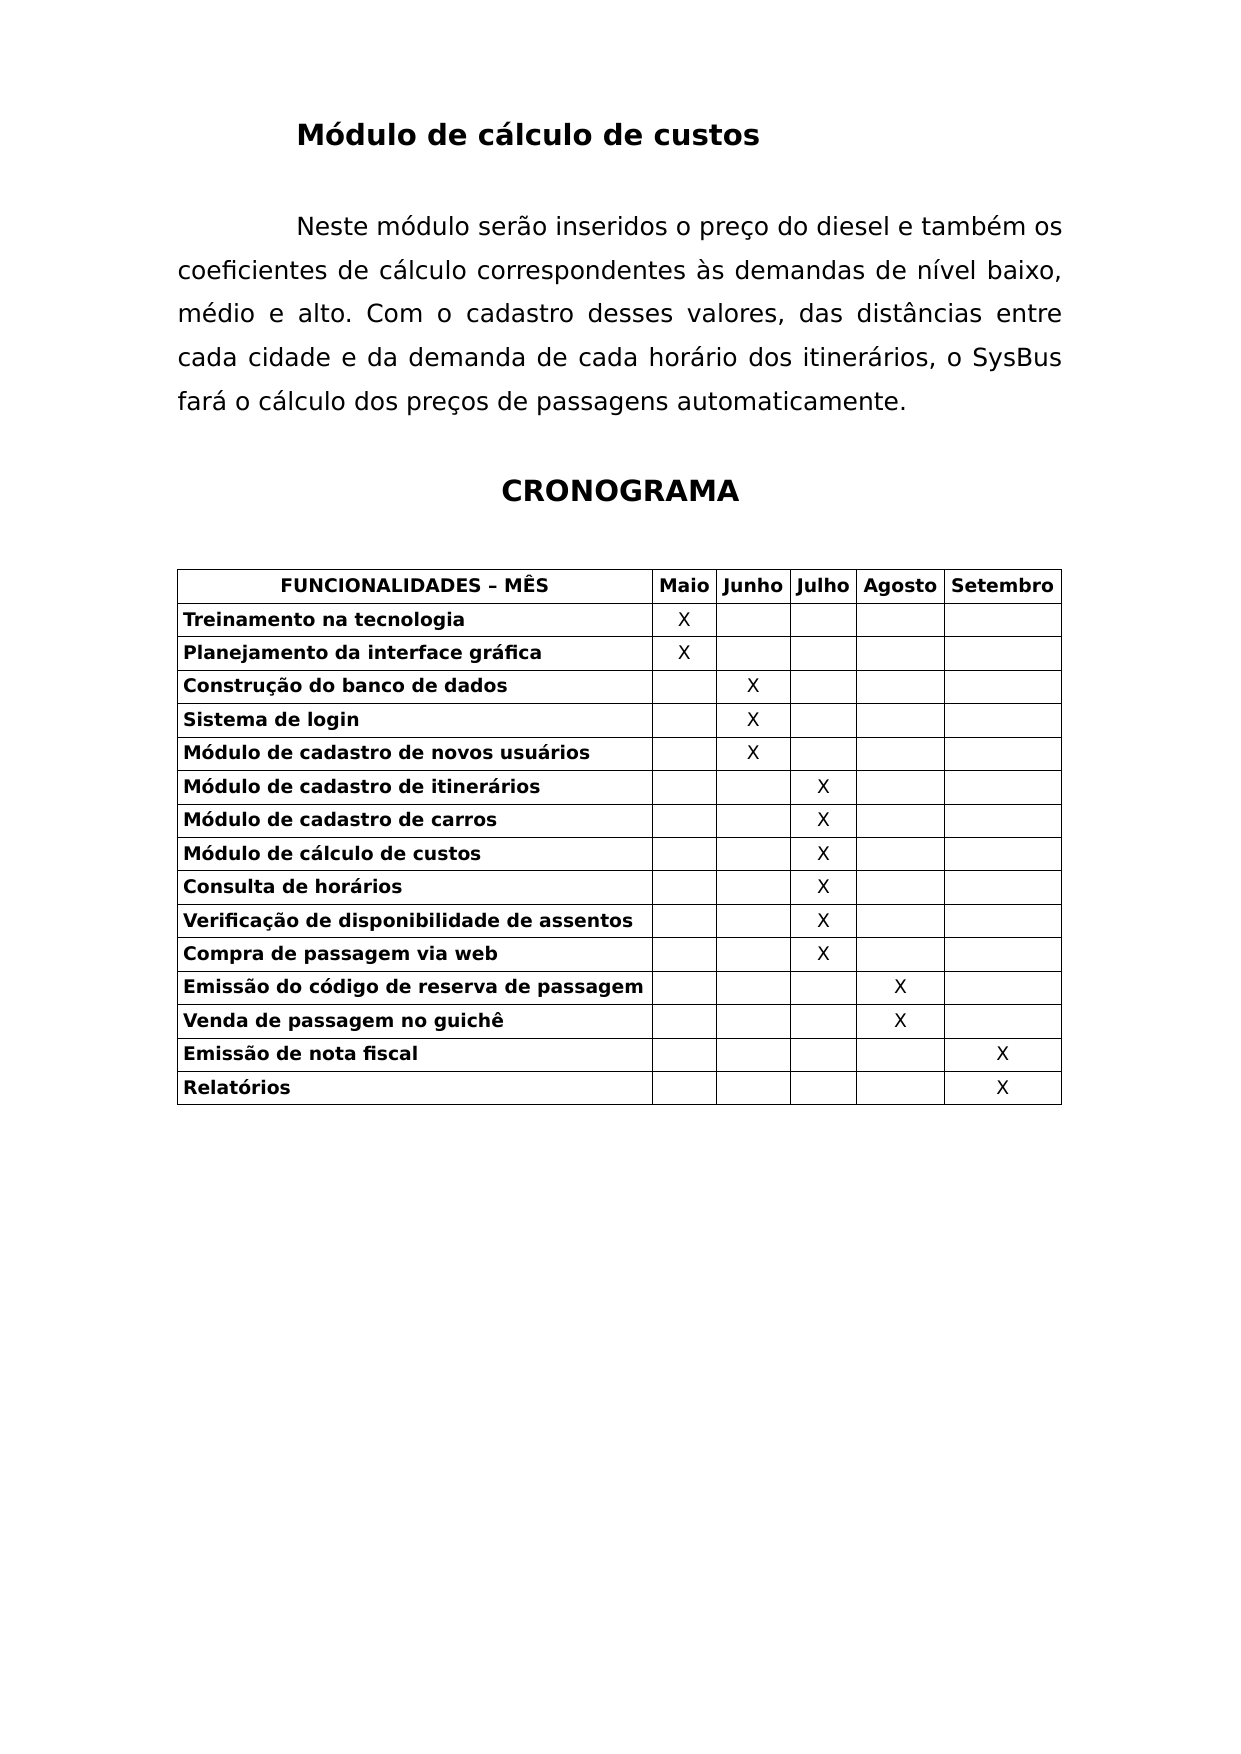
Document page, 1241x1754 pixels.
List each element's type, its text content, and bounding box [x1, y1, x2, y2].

table_cell [945, 805, 1061, 837]
table_cell [717, 1039, 790, 1071]
table_cell [653, 838, 716, 870]
table_cell [857, 671, 944, 703]
table_cell [653, 738, 716, 770]
table_cell [717, 604, 790, 636]
table_cell [717, 871, 790, 904]
table_cell [791, 1005, 856, 1037]
table_cell Construção do banco de dados [178, 671, 652, 703]
table_cell Compra de passagem via web [178, 938, 652, 971]
table_cell [653, 905, 716, 937]
table_cell [791, 972, 856, 1004]
table_cell [653, 704, 716, 737]
table_cell [857, 637, 944, 670]
table_cell [945, 671, 1061, 703]
table_cell [945, 771, 1061, 803]
table_cell [717, 805, 790, 837]
table_cell X [791, 905, 856, 937]
table_header FUNCIONALIDADES – MÊS [178, 570, 652, 603]
table_header Julho [791, 570, 856, 603]
table_cell Planejamento da interface gráfica [178, 637, 652, 670]
table_cell X [717, 738, 790, 770]
table_cell X [791, 938, 856, 971]
table_cell [791, 637, 856, 670]
table_cell [717, 972, 790, 1004]
table_cell [945, 704, 1061, 737]
table_cell [717, 838, 790, 870]
table_cell Módulo de cadastro de carros [178, 805, 652, 837]
table_cell [717, 1072, 790, 1104]
table_cell X [791, 838, 856, 870]
table_header Junho [717, 570, 790, 603]
table_cell X [717, 671, 790, 703]
table_cell Verificação de disponibilidade de assentos [178, 905, 652, 937]
table_header Agosto [857, 570, 944, 603]
table_cell [653, 671, 716, 703]
table_cell X [791, 805, 856, 837]
table_cell X [717, 704, 790, 737]
table_cell Emissão do código de reserva de passagem [178, 972, 652, 1004]
table_cell [717, 771, 790, 803]
table_cell Treinamento na tecnologia [178, 604, 652, 636]
text CRONOGRAMA [177, 475, 1063, 509]
table_cell [791, 671, 856, 703]
table_cell [945, 604, 1061, 636]
table_cell Módulo de cadastro de itinerários [178, 771, 652, 803]
text Módulo de cálculo de custos [177, 118, 1063, 152]
text Neste módulo serão inseridos o preço do diesel e também os coeficientes de cálculo correspondentes às demandas de nível baixo, médio e alto. Com o cadastro desses valores, das distâncias entre cada cidade e da demanda de cada horário dos itinerários, o SysBus fará o cálculo dos preços de passagens automaticamente. [177, 212, 1063, 416]
table_cell X [653, 604, 716, 636]
table_cell [945, 738, 1061, 770]
table_cell X [653, 637, 716, 670]
table_cell [717, 938, 790, 971]
table_cell Emissão de nota fiscal [178, 1039, 652, 1071]
table_cell Consulta de horários [178, 871, 652, 904]
table_cell [791, 604, 856, 636]
table_cell [857, 938, 944, 971]
table_cell [653, 1072, 716, 1104]
table_cell [945, 838, 1061, 870]
table_cell X [791, 871, 856, 904]
table_cell [945, 905, 1061, 937]
table_cell [857, 905, 944, 937]
table_cell [857, 871, 944, 904]
table_cell [857, 771, 944, 803]
table_cell X [945, 1039, 1061, 1071]
table_cell [857, 1039, 944, 1071]
table_cell [857, 704, 944, 737]
table_cell [945, 972, 1061, 1004]
table_cell [653, 938, 716, 971]
table_cell [857, 738, 944, 770]
table_header Maio [653, 570, 716, 603]
table_cell [857, 838, 944, 870]
table_cell Relatórios [178, 1072, 652, 1104]
table_cell [791, 704, 856, 737]
table_cell [857, 805, 944, 837]
table_cell X [857, 972, 944, 1004]
table_cell Módulo de cálculo de custos [178, 838, 652, 870]
table_cell [717, 637, 790, 670]
table_cell [653, 972, 716, 1004]
table_header Setembro [945, 570, 1061, 603]
table_cell [945, 637, 1061, 670]
table_cell Módulo de cadastro de novos usuários [178, 738, 652, 770]
table_cell [791, 1072, 856, 1104]
table_cell Venda de passagem no guichê [178, 1005, 652, 1037]
table_cell [653, 771, 716, 803]
table_cell [945, 871, 1061, 904]
table_cell [653, 805, 716, 837]
table_cell X [945, 1072, 1061, 1104]
table_cell [717, 1005, 790, 1037]
table_cell [945, 1005, 1061, 1037]
table_cell [791, 1039, 856, 1071]
table_cell X [857, 1005, 944, 1037]
table_cell [857, 604, 944, 636]
table_cell [857, 1072, 944, 1104]
table_cell [717, 905, 790, 937]
table_cell Sistema de login [178, 704, 652, 737]
table_cell X [791, 771, 856, 803]
table_cell [791, 738, 856, 770]
table_cell [653, 1039, 716, 1071]
table_cell [945, 938, 1061, 971]
table_cell [653, 871, 716, 904]
table_cell [653, 1005, 716, 1037]
